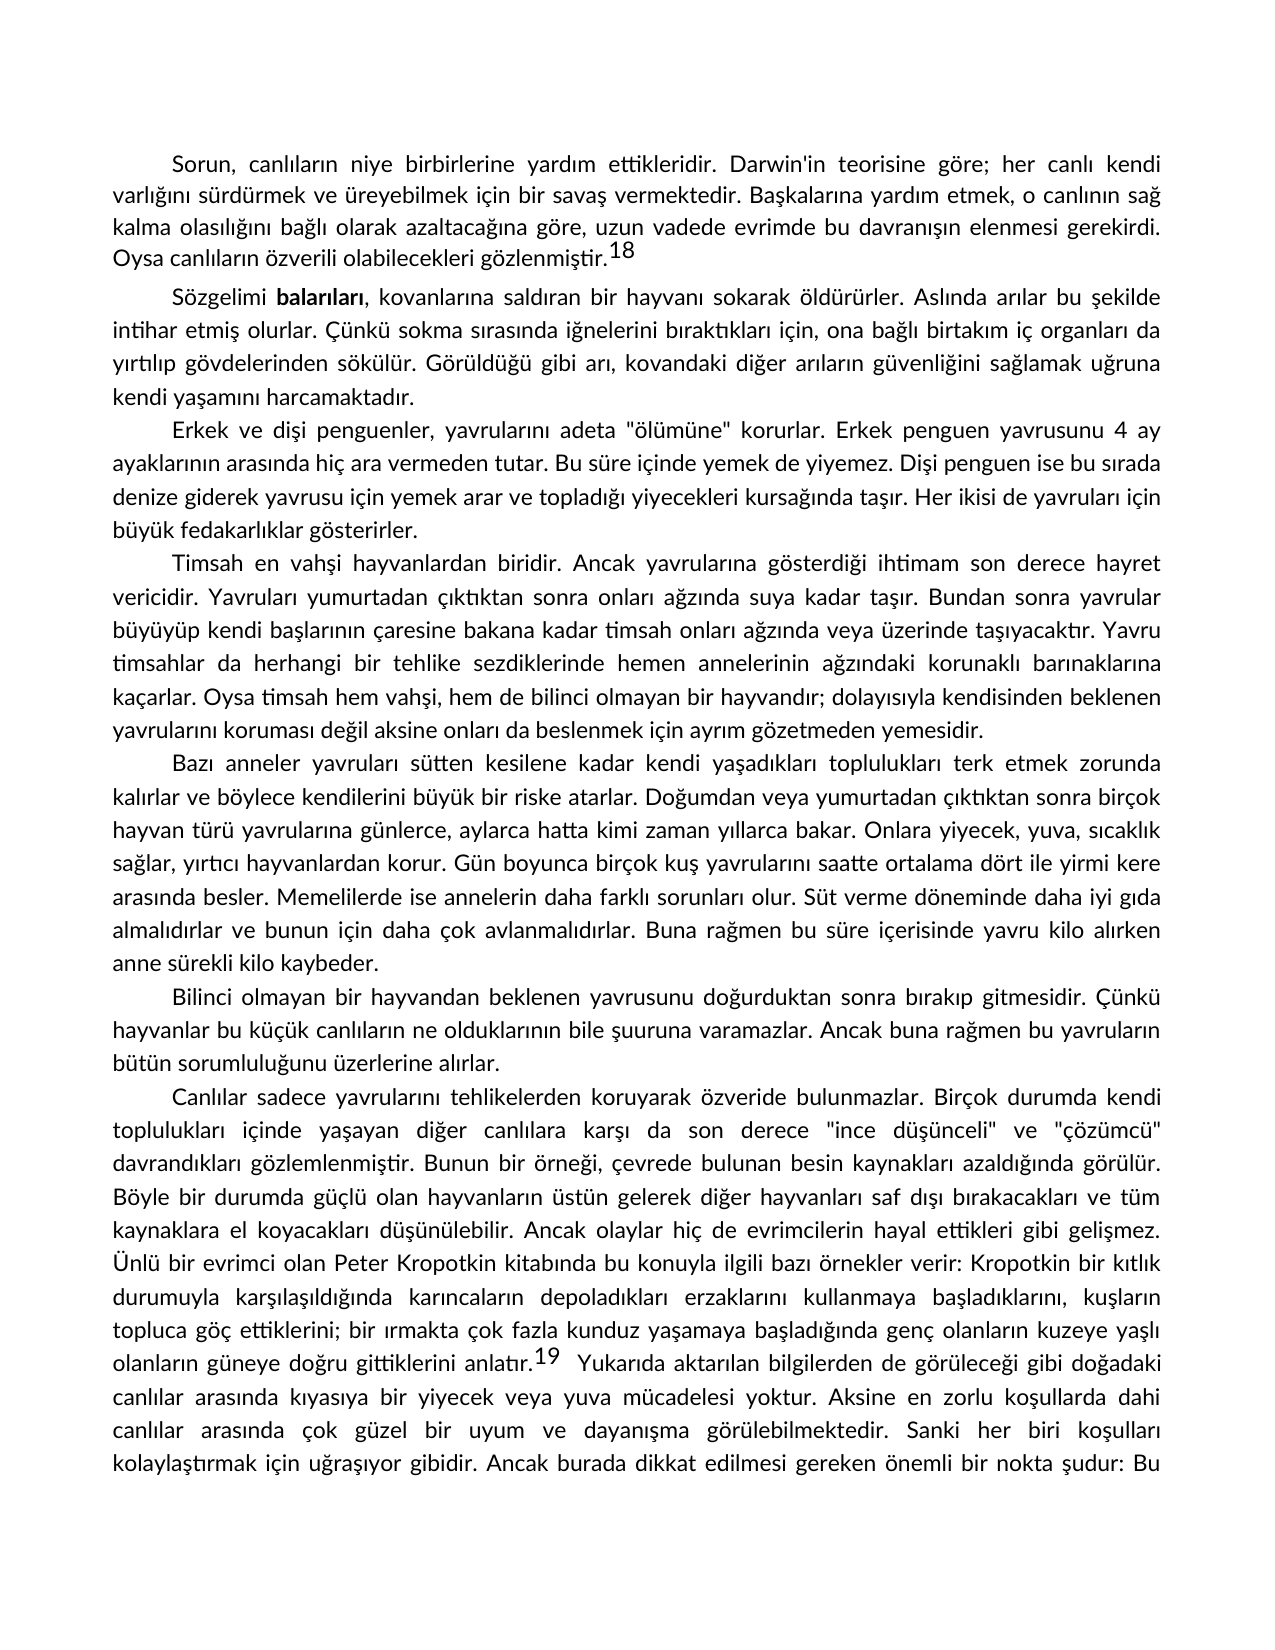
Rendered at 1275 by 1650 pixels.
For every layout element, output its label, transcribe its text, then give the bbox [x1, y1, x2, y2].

text Sözgelimi balarıları, kovanlarına saldıran bir hayvanı sokarak öldürürler. Aslında arılar bu şekilde intihar etmiş olurlar. Çünkü sokma sırasında iğnelerini bıraktıkları için, ona bağlı birtakım iç organları da yırtılıp gövdelerinden sökülür. Görüldüğü gibi arı, kovandaki diğer arıların güvenliğini sağlamak uğruna kendi yaşamını harcamaktadır. [112, 278, 1162, 412]
text Timsah en vahşi hayvanlardan biridir. Ancak yavrularına gösterdiği ihtimam son derece hayret vericidir. Yavruları yumurtadan çıktıktan sonra onları ağzında suya kadar taşır. Bundan sonra yavrular büyüyüp kendi başlarının çaresine bakana kadar timsah onları ağzında veya üzerinde taşıyacaktır. Yavru timsahlar da herhangi bir tehlike sezdiklerinde hemen annelerinin ağzındaki korunaklı barınaklarına kaçarlar. Oysa timsah hem vahşi, hem de bilinci olmayan bir hayvandır; dolayısıyla kendisinden beklenen yavrularını koruması değil aksine onları da beslenmek için ayrım gözetmeden yemesidir. [112, 545, 1162, 745]
text Canlılar sadece yavrularını tehlikelerden koruyarak özveride bulunmazlar. Birçok durumda kendi toplulukları içinde yaşayan diğer canlılara karşı da son derece "ince düşünceli" ve "çözümcü" davrandıkları gözlemlenmiştir. Bunun bir örneği, çevrede bulunan besin kaynakları azaldığında görülür. Böyle bir durumda güçlü olan hayvanların üstün gelerek diğer hayvanları saf dışı bırakacakları ve tüm kaynaklara el koyacakları düşünülebilir. Ancak olaylar hiç de evrimcilerin hayal ettikleri gibi gelişmez. Ünlü bir evrimci olan Peter Kropotkin kitabında bu konuyla ilgili bazı örnekler verir: Kropotkin bir kıtlık durumuyla karşılaşıldığında karıncaların depoladıkları erzaklarını kullanmaya başladıklarını, kuşların topluca göç ettiklerini; bir ırmakta çok fazla kunduz yaşamaya başladığında genç olanların kuzeye yaşlı olanların güneye doğru gittiklerini anlatır.19 Yukarıda aktarılan bilgilerden de görüleceği gibi doğadaki canlılar arasında kıyasıya bir yiyecek veya yuva mücadelesi yoktur. Aksine en zorlu koşullarda dahi canlılar arasında çok güzel bir uyum ve dayanışma görülebilmektedir. Sanki her biri koşulları kolaylaştırmak için uğraşıyor gibidir. Ancak burada dikkat edilmesi gereken önemli bir nokta şudur: Bu [112, 1078, 1162, 1478]
text Bazı anneler yavruları sütten kesilene kadar kendi yaşadıkları toplulukları terk etmek zorunda kalırlar ve böylece kendilerini büyük bir riske atarlar. Doğumdan veya yumurtadan çıktıktan sonra birçok hayvan türü yavrularına günlerce, aylarca hatta kimi zaman yıllarca bakar. Onlara yiyecek, yuva, sıcaklık sağlar, yırtıcı hayvanlardan korur. Gün boyunca birçok kuş yavrularını saatte ortalama dört ile yirmi kere arasında besler. Memelilerde ise annelerin daha farklı sorunları olur. Süt verme döneminde daha iyi gıda almalıdırlar ve bunun için daha çok avlanmalıdırlar. Buna rağmen bu süre içerisinde yavru kilo alırken anne sürekli kilo kaybeder. [112, 745, 1162, 978]
text Bilinci olmayan bir hayvandan beklenen yavrusunu doğurduktan sonra bırakıp gitmesidir. Çünkü hayvanlar bu küçük canlıların ne olduklarının bile şuuruna varamazlar. Ancak buna rağmen bu yavruların bütün sorumluluğunu üzerlerine alırlar. [112, 978, 1162, 1078]
text Sorun, canlıların niye birbirlerine yardım ettikleridir. Darwin'in teorisine göre; her canlı kendi varlığını sürdürmek ve üreyebilmek için bir savaş vermektedir. Başkalarına yardım etmek, o canlının sağ kalma olasılığını bağlı olarak azaltacağına göre, uzun vadede evrimde bu davranışın elenmesi gerekirdi. Oysa canlıların özverili olabilecekleri gözlenmiştir.18 [112, 148, 1162, 273]
text Erkek ve dişi penguenler, yavrularını adeta "ölümüne" korurlar. Erkek penguen yavrusunu 4 ay ayaklarının arasında hiç ara vermeden tutar. Bu süre içinde yemek de yiyemez. Dişi penguen ise bu sırada denize giderek yavrusu için yemek arar ve topladığı yiyecekleri kursağında taşır. Her ikisi de yavruları için büyük fedakarlıklar gösterirler. [112, 412, 1162, 545]
